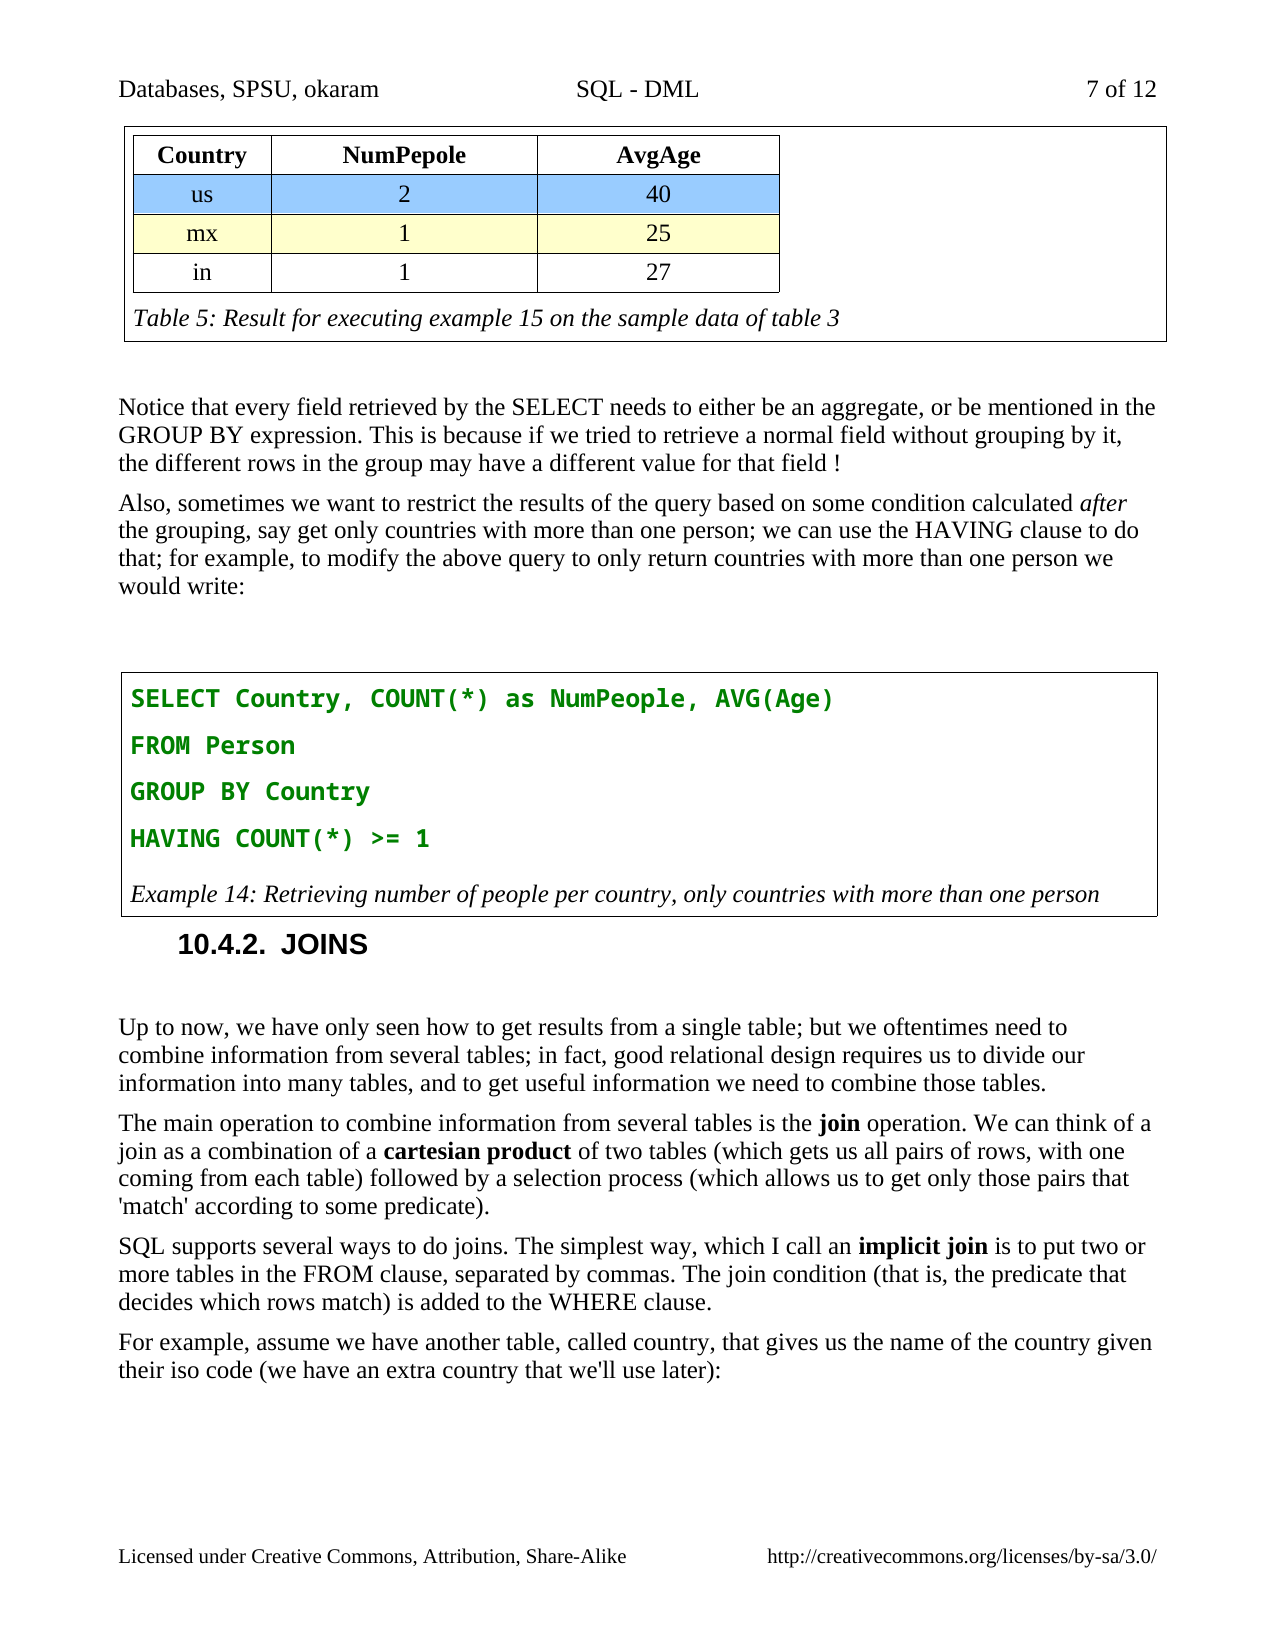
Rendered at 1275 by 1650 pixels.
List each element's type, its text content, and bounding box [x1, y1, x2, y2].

list FROM Person [130, 727, 1148, 762]
list Example 15: Retrieving number of people per country, only countries with more than one person [130, 880, 1148, 907]
table_header Country [134, 136, 271, 174]
subtitle [122, 673, 1157, 916]
list GROUP BY Country [130, 774, 1148, 808]
table_cell 1 [272, 254, 537, 292]
table_header NumPepole [272, 136, 537, 174]
table_cell 27 [538, 254, 779, 292]
text Up to now, we have only seen how to get results from a single table; but we oftentimes need to combine information from several tables; in fact, good relational design requires us to divide our information into many tables, and to get useful information we need to combine those tables. [118, 1013, 1157, 1097]
table_cell mx [134, 215, 271, 253]
table_cell 1 [272, 215, 537, 253]
table_cell 2 [272, 175, 537, 213]
table_cell in [134, 254, 271, 292]
table_cell us [134, 175, 271, 213]
text Also, sometimes we want to restrict the results of the query based on some condition calculated after the grouping, say get only countries with more than one person; we can use the HAVING clause to do that; for example, to modify the above query to only return countries with more than one person we would write: [118, 489, 1157, 600]
list SELECT Country, COUNT(*) as NumPeople, AVG(Age) [130, 681, 1148, 715]
table_cell 25 [538, 215, 779, 253]
subtitle JOINS [177, 917, 1157, 961]
text Table 5: Result for executing example 15 on the sample data of table 3 [133, 304, 1158, 332]
list HAVING COUNT(*) >= 1 [130, 821, 1148, 855]
table_header AvgAge [538, 136, 779, 174]
text Notice that every field retrieved by the SELECT needs to either be an aggregate, or be mentioned in the GROUP BY expression. This is because if we tried to retrieve a normal field without grouping by it, the different rows in the group may have a different value for that field ! [118, 393, 1157, 476]
table_cell 40 [538, 175, 779, 213]
text For example, assume we have another table, called country, that gives us the name of the country given their iso code (we have an extra country that we'll use later): [118, 1328, 1157, 1383]
text SQL supports several ways to do joins. The simplest way, which I call an implicit join is to put two or more tables in the FROM clause, separated by commas. The join condition (that is, the predicate that decides which rows match) is added to the WHERE clause. [118, 1232, 1157, 1316]
text The main operation to combine information from several tables is the join operation. We can think of a join as a combination of a cartesian product of two tables (which gets us all pairs of rows, with one coming from each table) followed by a selection process (which allows us to get only those pairs that 'match' according to some predicate). [118, 1109, 1157, 1220]
